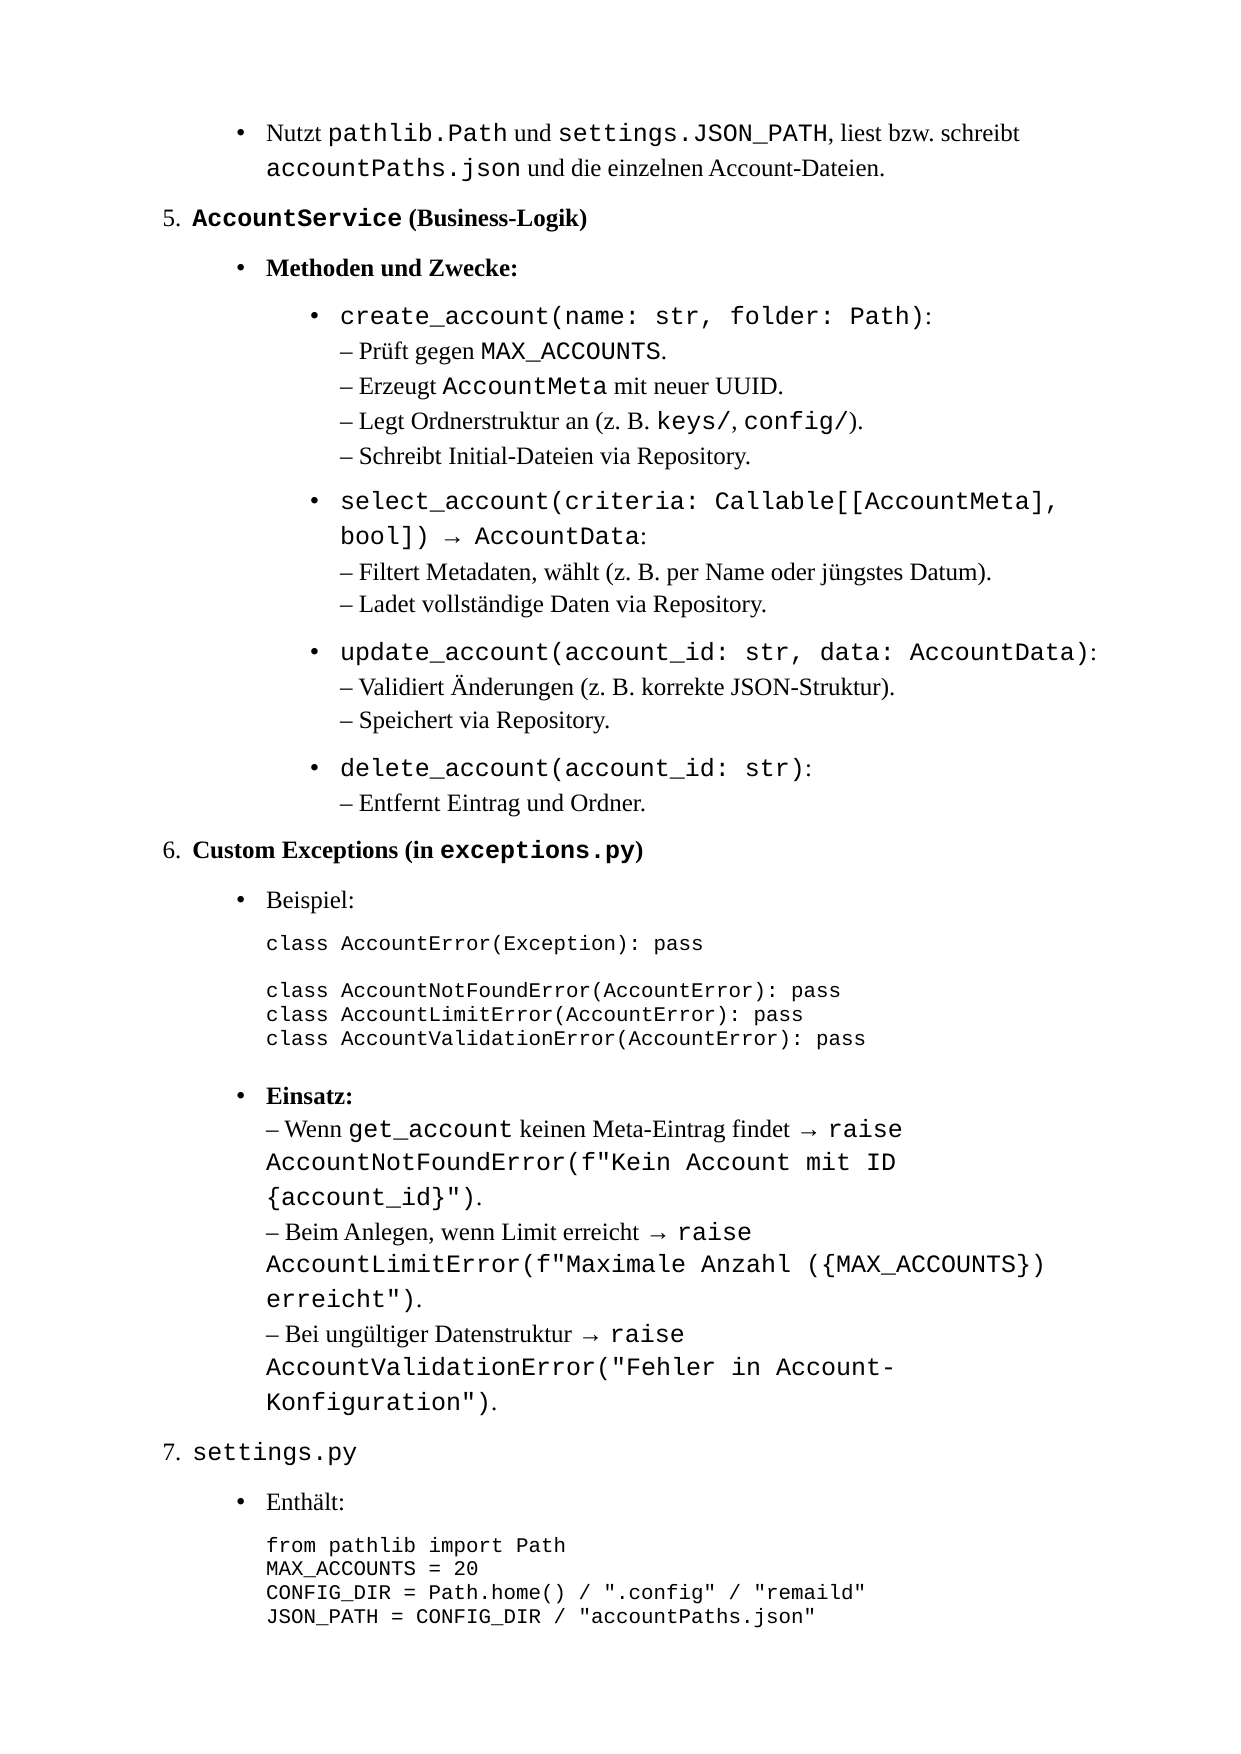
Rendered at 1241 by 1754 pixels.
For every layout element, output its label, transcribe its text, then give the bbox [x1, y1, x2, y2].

list AccountService (Business-Logik) [162, 203, 1122, 234]
list create_account(name: str, folder: Path): – Prüft gegen MAX_ACCOUNTS. – Erzeugt AccountMeta mit neuer UUID. – Legt Ordnerstruktur an (z. B. keys/, config/). – Schreibt Initial-Dateien via Repository. [310, 301, 1122, 470]
list class AccountNotFoundError(AccountError): pass [236, 981, 1122, 1004]
list Nutzt pathlib.Path und settings.JSON_PATH, liest bzw. schreibt accountPaths.json und die einzelnen Account-Dateien. [236, 118, 1122, 184]
list Methoden und Zwecke: [236, 253, 1122, 282]
list select_account(criteria: Callable[[AccountMeta], bool]) → AccountData: – Filtert Metadaten, wählt (z. B. per Name oder jüngstes Datum). – Ladet vollständige Daten via Repository. [310, 489, 1122, 618]
list from pathlib import Path [236, 1535, 1122, 1558]
list Enthält: [236, 1487, 1122, 1516]
list settings.py [162, 1437, 1122, 1468]
list Custom Exceptions (in exceptions.py) [162, 836, 1122, 866]
list JSON_PATH = CONFIG_DIR / "accountPaths.json" [236, 1606, 1122, 1629]
list Beispiel: [236, 886, 1122, 914]
list class AccountLimitError(AccountError): pass [236, 1004, 1122, 1028]
list update_account(account_id: str, data: AccountData): – Validiert Änderungen (z. B. korrekte JSON-Struktur). – Speichert via Repository. [310, 637, 1122, 734]
list MAX_ACCOUNTS = 20 [236, 1558, 1122, 1582]
list CONFIG_DIR = Path.home() / ".config" / "remaild" [236, 1582, 1122, 1606]
list Einsatz: – Wenn get_account keinen Meta-Eintrag findet → raise AccountNotFoundError(f"Kein Account mit ID {account_id}"). – Beim Anlegen, wenn Limit erreicht → raise AccountLimitError(f"Maximale Anzahl ({MAX_ACCOUNTS}) erreicht"). – Bei ungültiger Datenstruktur → raise AccountValidationError("Fehler in Account-Konfiguration"). [236, 1081, 1122, 1418]
list class AccountValidationError(AccountError): pass [236, 1028, 1122, 1051]
list delete_account(account_id: str): – Entfernt Eintrag und Ordner. [310, 753, 1122, 817]
list class AccountError(Exception): pass [236, 933, 1122, 957]
